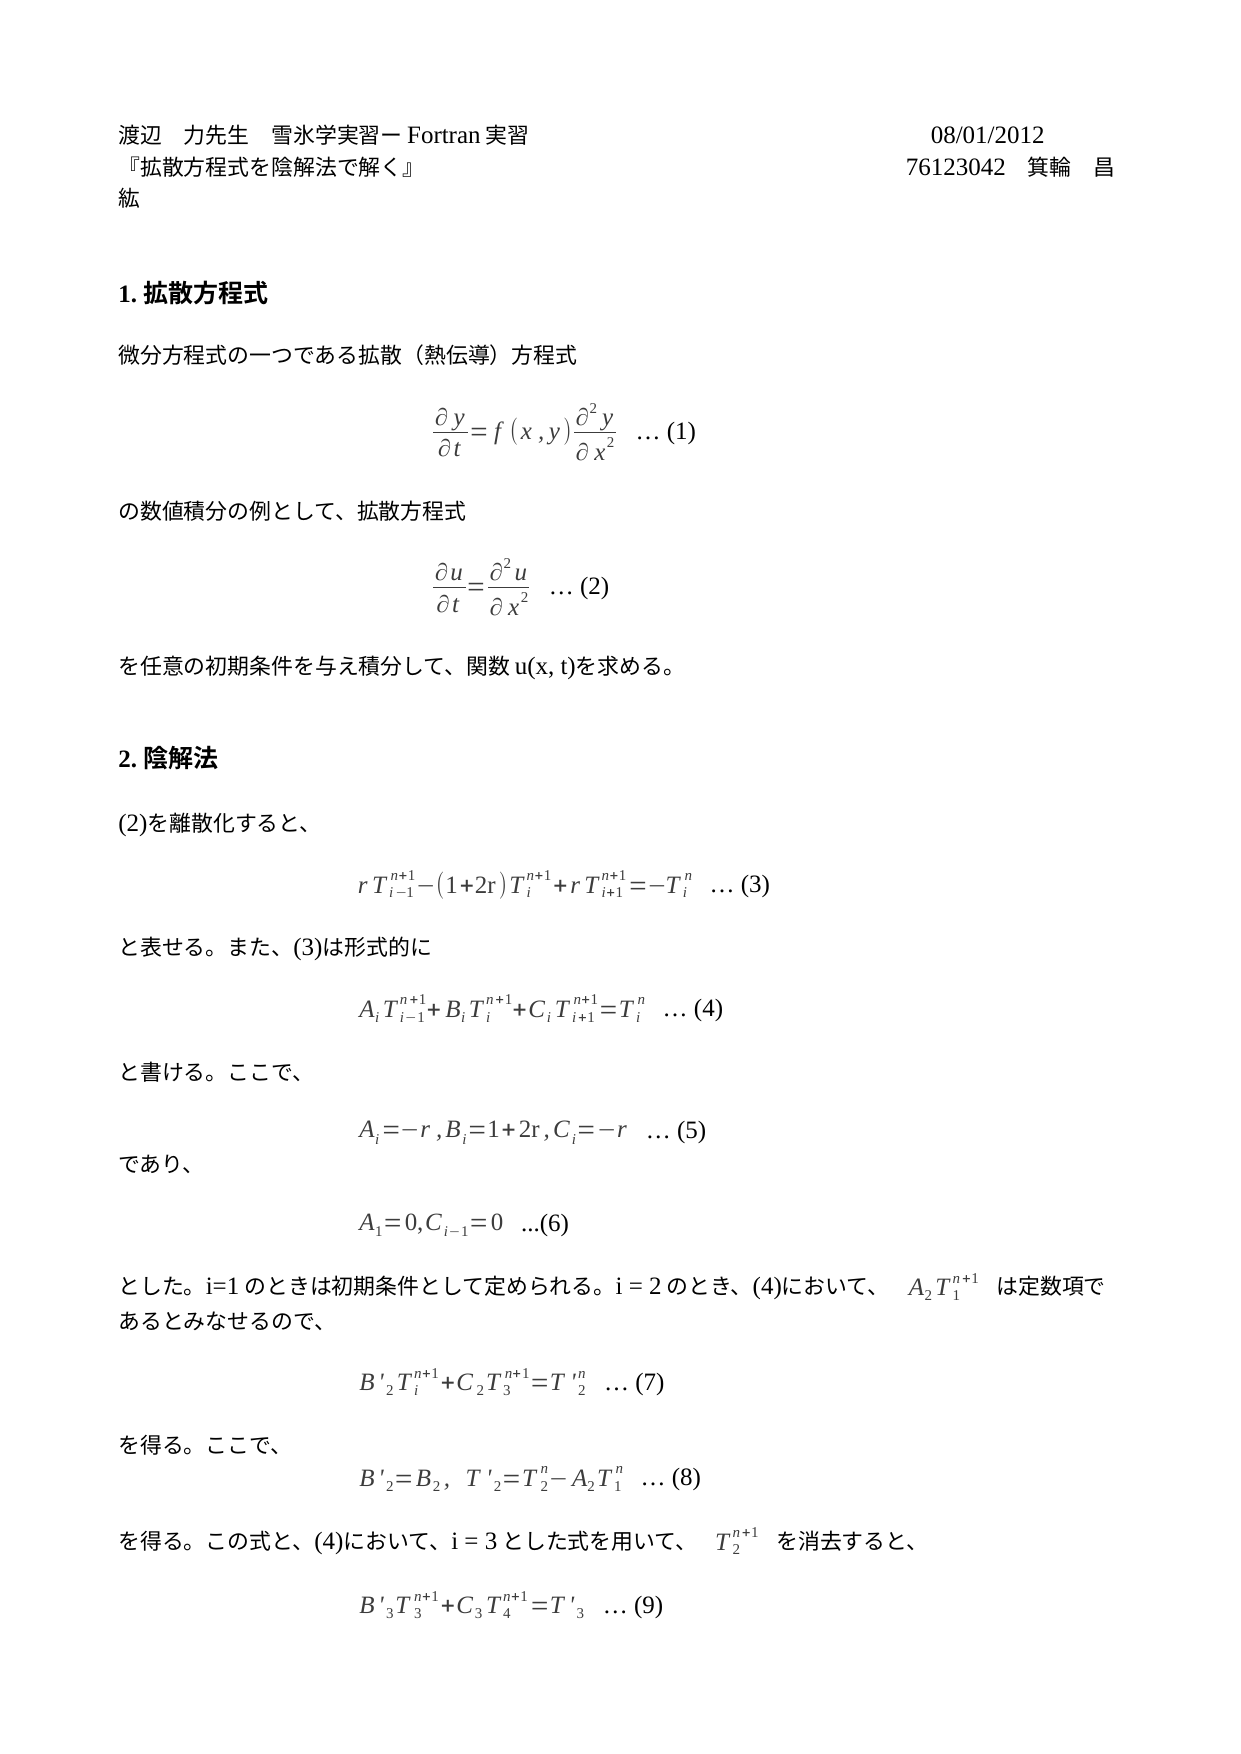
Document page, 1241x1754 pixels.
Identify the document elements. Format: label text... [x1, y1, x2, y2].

text … (9) [118, 1587, 1122, 1622]
text の数値積分の例として、拡散方程式 [118, 494, 1122, 526]
text … (5) [118, 1115, 1122, 1147]
text と表せる。また、(3)は形式的に [118, 930, 1122, 962]
text 1. 拡散方程式 [118, 273, 1122, 310]
text を任意の初期条件を与え積分して、関数u(x, t)を求める。 [118, 649, 1122, 681]
text … (4) [118, 991, 1122, 1026]
text とした。i=1のときは初期条件として定められる。i = 2のとき、(4)において、は定数項であるとみなせるので、 [118, 1269, 1122, 1336]
text 微分方程式の一つである拡散（熱伝導）方程式 [118, 338, 1122, 370]
text を得る。この式と、(4)において、i = 3とした式を用いて、を消去すると、 [118, 1523, 1122, 1558]
text を得る。ここで、 [118, 1428, 1122, 1460]
text と書ける。ここで、 [118, 1054, 1122, 1086]
text … (7) [118, 1364, 1122, 1399]
text … (2) [118, 554, 1122, 620]
text 『拡散方程式を陰解法で解く』 76123042 箕輪 昌紘 [118, 150, 1122, 213]
text … (1) [118, 399, 1122, 465]
text … (8) [118, 1460, 1122, 1495]
text 渡辺 力先生 雪氷学実習ーFortran実習 08/01/2012 [118, 118, 1122, 150]
text であり、 [118, 1147, 1122, 1179]
text 2. 陰解法 [118, 738, 1122, 774]
text … (3) [118, 867, 1122, 902]
text ...(6) [118, 1208, 1122, 1240]
text (2)を離散化すると、 [118, 806, 1122, 838]
